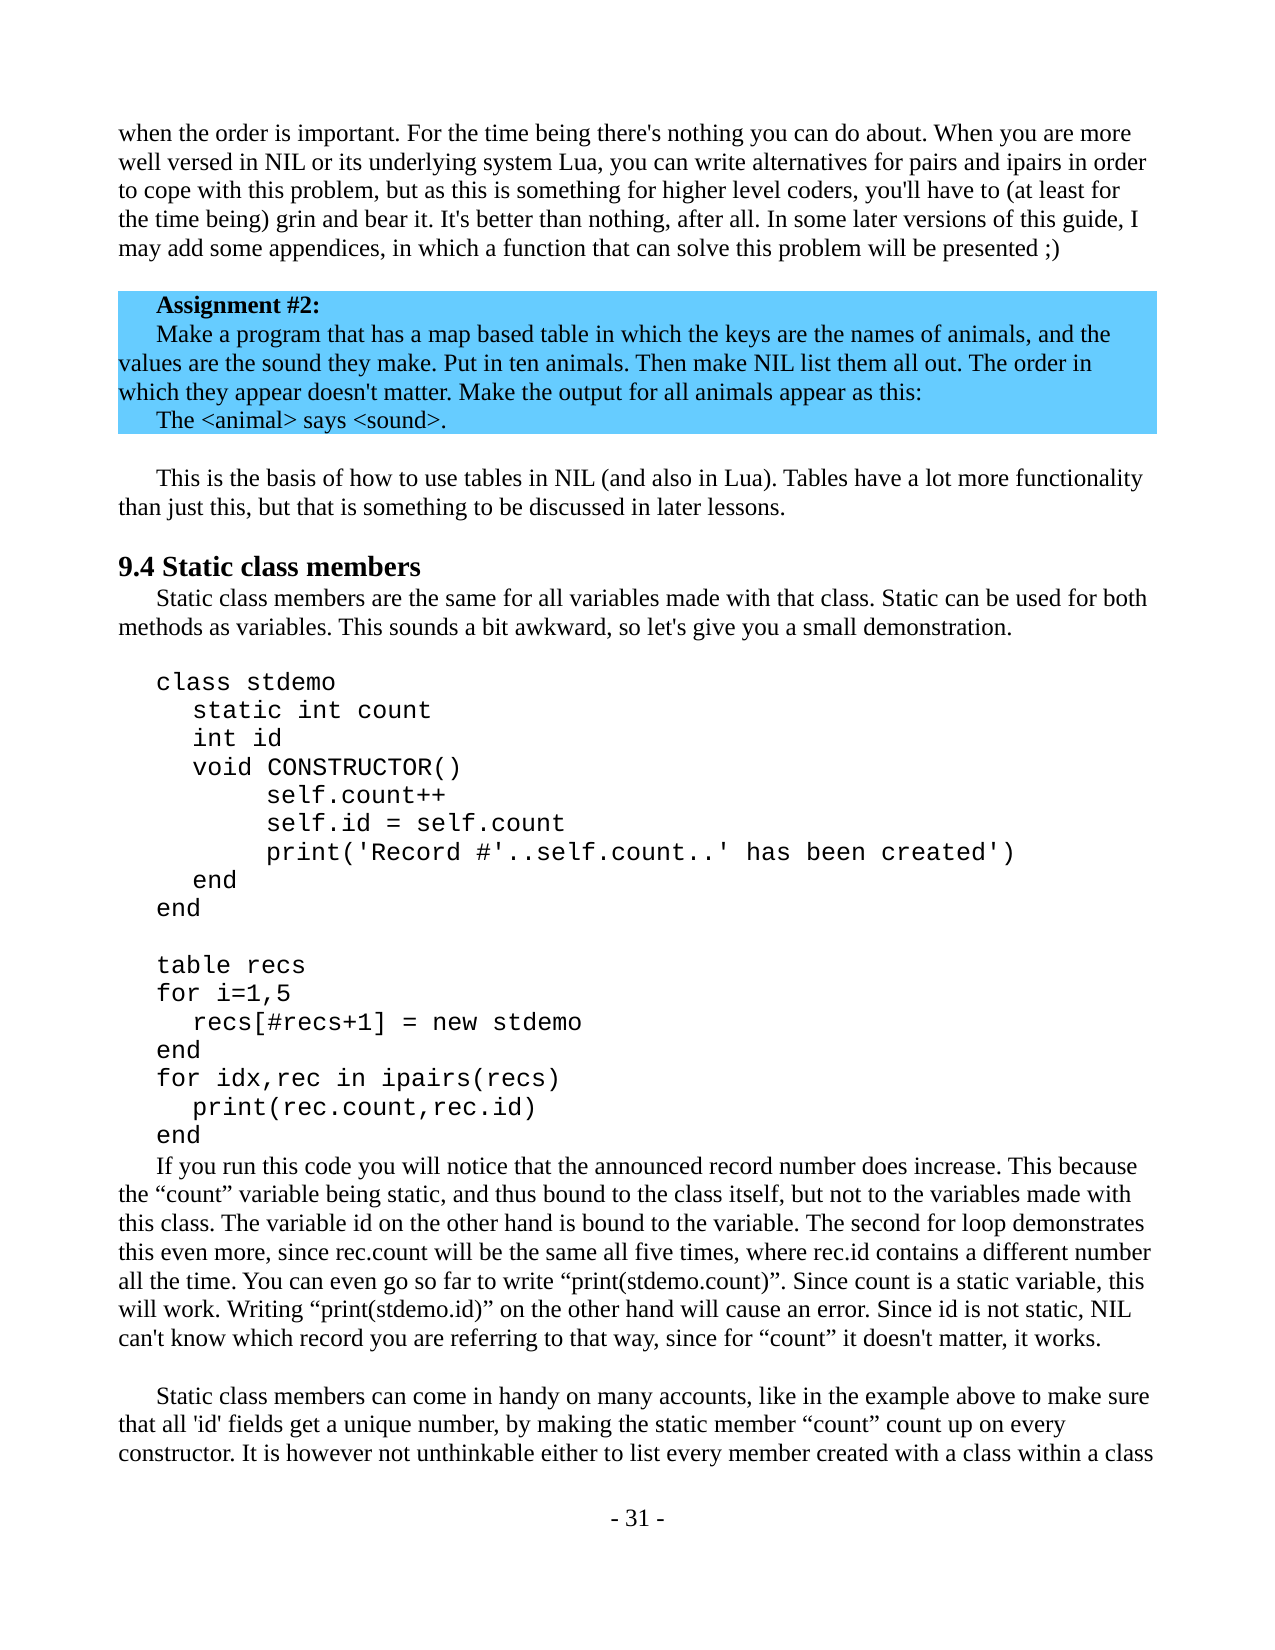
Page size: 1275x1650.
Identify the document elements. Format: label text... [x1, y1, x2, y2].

text recs[#recs+1] = new stdemo [118, 1009, 1157, 1037]
text for idx,rec in ipairs(recs) [118, 1066, 1157, 1094]
text class stdemo [118, 669, 1157, 697]
text when the order is important. For the time being there's nothing you can do about. When you are more well versed in NIL or its underlying system Lua, you can write alternatives for pairs and ipairs in order to cope with this problem, but as this is something for higher level coders, you'll have to (at least for the time being) grin and bear it. It's better than nothing, after all. In some later versions of this guide, I may add some appendices, in which a function that can solve this problem will be presented ;) [118, 118, 1157, 262]
text If you run this code you will notice that the announced record number does increase. This because the “count” variable being static, and thus bound to the class itself, but not to the variables made with this class. The variable id on the other hand is bound to the variable. The second for loop demonstrates this even more, since rec.count will be the same all five times, where rec.id contains a different number all the time. You can even go so far to write “print(stdemo.count)”. Since count is a static variable, this will work. Writing “print(stdemo.id)” on the other hand will cause an error. Since id is not static, NIL can't know which record you are referring to that way, since for “count” it doesn't matter, it works. [118, 1151, 1157, 1352]
text The <animal> says <sound>. [118, 406, 1157, 434]
text Static class members can come in handy on many accounts, like in the example above to make sure that all 'id' fields get a unique number, by making the static member “count” count up on every constructor. It is however not unthinkable either to list every member created with a class within a class [118, 1381, 1157, 1467]
text self.count++ [118, 782, 1157, 811]
text This is the basis of how to use tables in NIL (and also in Lua). Tables have a lot more functionality than just this, but that is something to be discussed in later lessons. [118, 463, 1157, 521]
text end [118, 896, 1157, 924]
text static int count [118, 697, 1157, 726]
text end [118, 867, 1157, 896]
text Static class members are the same for all variables made with that class. Static can be used for both methods as variables. This sounds a bit awkward, so let's give you a small demonstration. [118, 583, 1157, 640]
text self.id = self.count [118, 811, 1157, 839]
subtitle 9.4 Static class members [118, 549, 1157, 583]
text table recs [118, 952, 1157, 981]
text int id [118, 726, 1157, 754]
text end [118, 1037, 1157, 1066]
text Make a program that has a map based table in which the keys are the names of animals, and the values are the sound they make. Put in ten animals. Then make NIL list them all out. The order in which they appear doesn't matter. Make the output for all animals appear as this: [118, 319, 1157, 406]
text print('Record #'..self.count..' has been created') [118, 839, 1157, 867]
text Assignment #2: [118, 291, 1157, 319]
text end [118, 1122, 1157, 1151]
text void CONSTRUCTOR() [118, 754, 1157, 782]
text print(rec.count,rec.id) [118, 1094, 1157, 1122]
text for i=1,5 [118, 981, 1157, 1009]
